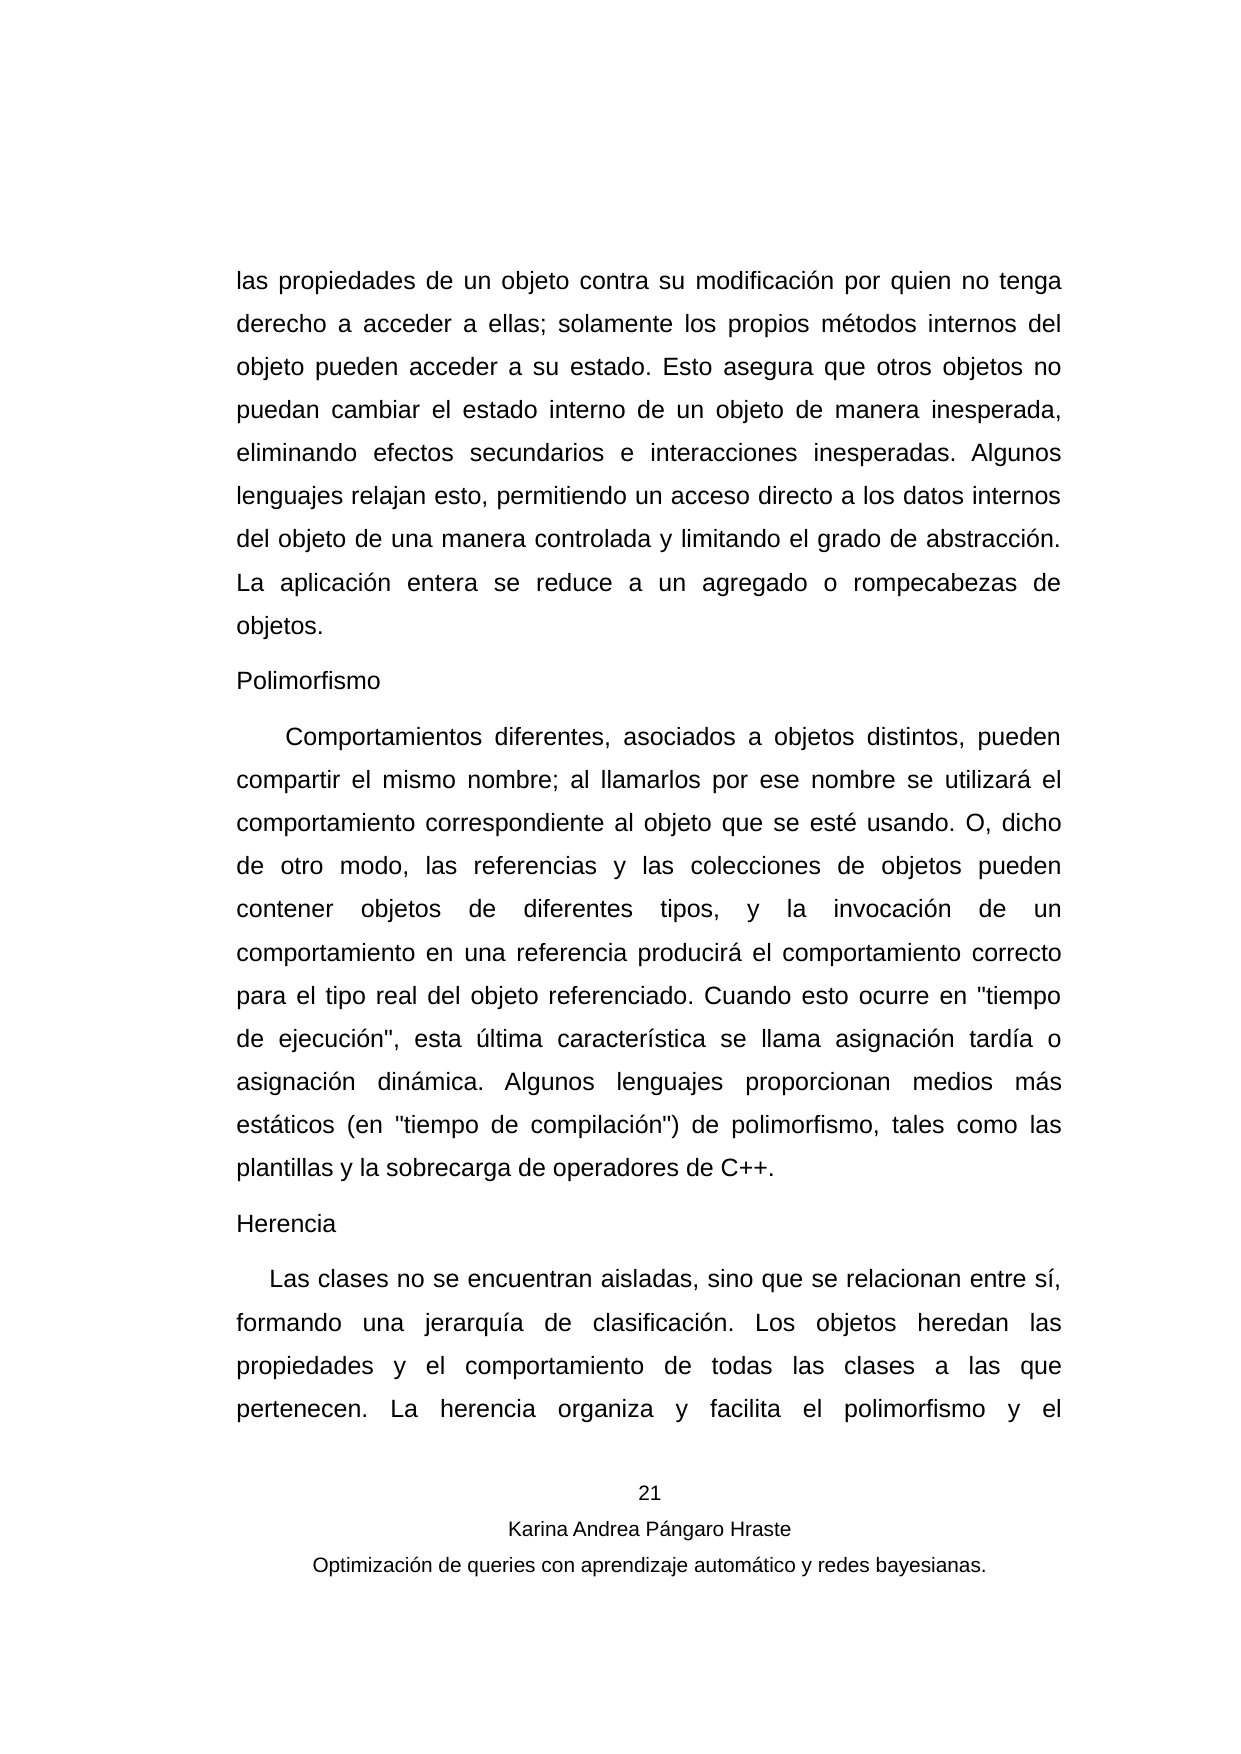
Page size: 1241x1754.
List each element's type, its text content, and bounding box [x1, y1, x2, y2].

text Herencia [236, 1209, 1063, 1238]
text Polimorfismo [236, 666, 1063, 695]
text Las clases no se encuentran aisladas, sino que se relacionan entre sí, formando una jerarquía de clasificación. Los objetos heredan las propiedades y el comportamiento de todas las clases a las que pertenecen. La herencia organiza y facilita el polimorfismo y el [236, 1264, 1063, 1423]
text las propiedades de un objeto contra su modificación por quien no tenga derecho a acceder a ellas; solamente los propios métodos internos del objeto pueden acceder a su estado. Esto asegura que otros objetos no puedan cambiar el estado interno de un objeto de manera inesperada, eliminando efectos secundarios e interacciones inesperadas. Algunos lenguajes relajan esto, permitiendo un acceso directo a los datos internos del objeto de una manera controlada y limitando el grado de abstracción. La aplicación entera se reduce a un agregado o rompecabezas de objetos. [236, 266, 1063, 639]
text Comportamientos diferentes, asociados a objetos distintos, pueden compartir el mismo nombre; al llamarlos por ese nombre se utilizará el comportamiento correspondiente al objeto que se esté usando. O, dicho de otro modo, las referencias y las colecciones de objetos pueden contener objetos de diferentes tipos, y la invocación de un comportamiento en una referencia producirá el comportamiento correcto para el tipo real del objeto referenciado. Cuando esto ocurre en "tiempo de ejecución", esta última característica se llama asignación tardía o asignación dinámica. Algunos lenguajes proporcionan medios más estáticos (en "tiempo de compilación") de polimorfismo, tales como las plantillas y la sobrecarga de operadores de C++. [236, 722, 1063, 1182]
